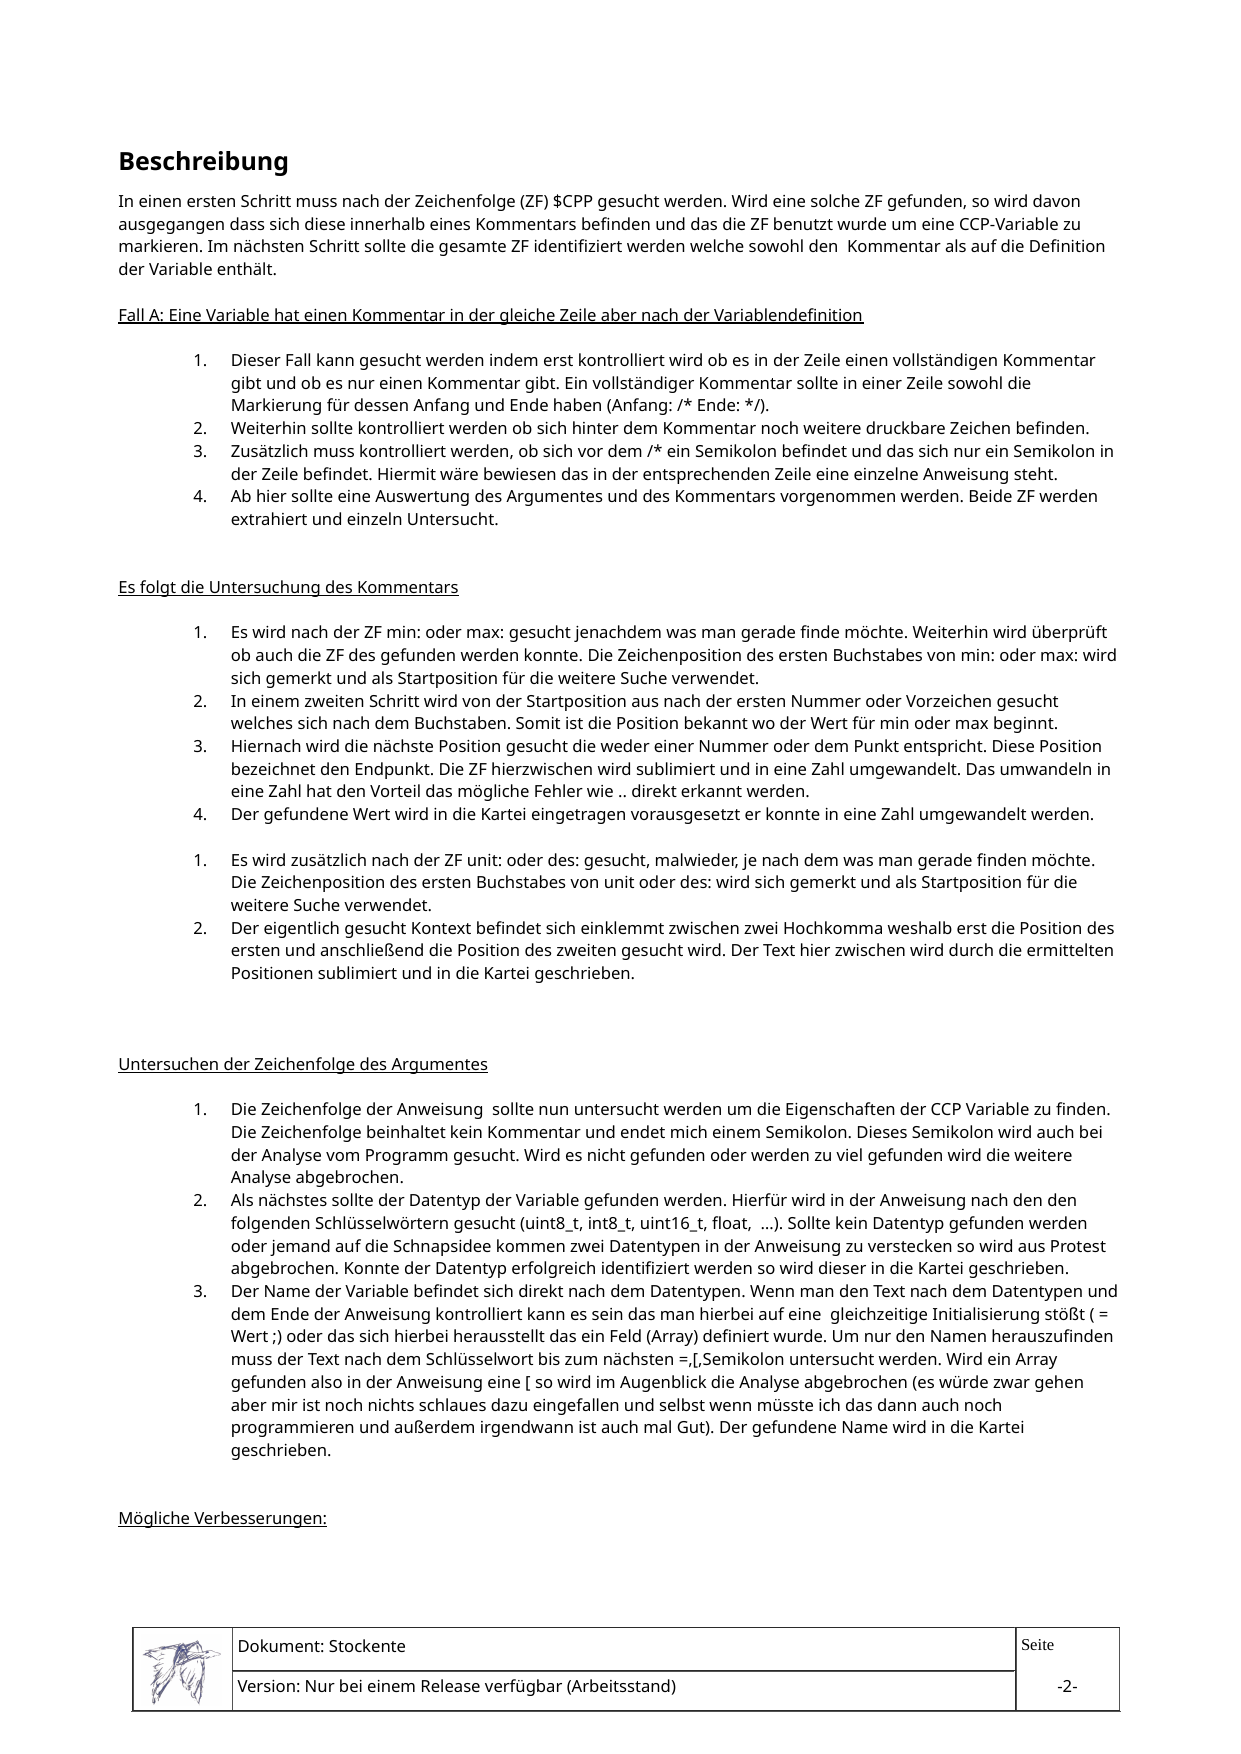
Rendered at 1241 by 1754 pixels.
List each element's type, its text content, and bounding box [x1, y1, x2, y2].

list Hiernach wird die nächste Position gesucht die weder einer Nummer oder dem Punkt entspricht. Diese Position bezeichnet den Endpunkt. Die ZF hierzwischen wird sublimiert und in eine Zahl umgewandelt. Das umwandeln in eine Zahl hat den Vorteil das mögliche Fehler wie .. direkt erkannt werden. [193, 735, 1122, 803]
list Der Name der Variable befindet sich direkt nach dem Datentypen. Wenn man den Text nach dem Datentypen und dem Ende der Anweisung kontrolliert kann es sein das man hierbei auf eine gleichzeitige Initialisierung stößt ( = Wert ;) oder das sich hierbei herausstellt das ein Feld (Array) definiert wurde. Um nur den Namen herauszufinden muss der Text nach dem Schlüsselwort bis zum nächsten =,[,Semikolon untersucht werden. Wird ein Array gefunden also in der Anweisung eine [ so wird im Augenblick die Analyse abgebrochen (es würde zwar gehen aber mir ist noch nichts schlaues dazu eingefallen und selbst wenn müsste ich das dann auch noch programmieren und außerdem irgendwann ist auch mal Gut). Der gefundene Name wird in die Kartei geschrieben. [193, 1280, 1122, 1461]
text Es folgt die Untersuchung des Kommentars [118, 576, 1122, 598]
list Weiterhin sollte kontrolliert werden ob sich hinter dem Kommentar noch weitere druckbare Zeichen befinden. [193, 417, 1122, 439]
picture [141, 1634, 223, 1706]
text Fall A: Eine Variable hat einen Kommentar in der gleiche Zeile aber nach der Variablendefinition [118, 303, 1122, 326]
text Mögliche Verbesserungen: [118, 1507, 1122, 1529]
list Dieser Fall kann gesucht werden indem erst kontrolliert wird ob es in der Zeile einen vollständigen Kommentar gibt und ob es nur einen Kommentar gibt. Ein vollständiger Kommentar sollte in einer Zeile sowohl die Markierung für dessen Anfang und Ende haben (Anfang: /* Ende: */). [193, 349, 1122, 417]
list Als nächstes sollte der Datentyp der Variable gefunden werden. Hierfür wird in der Anweisung nach den den folgenden Schlüsselwörtern gesucht (uint8_t, int8_t, uint16_t, float, …). Sollte kein Datentyp gefunden werden oder jemand auf die Schnapsidee kommen zwei Datentypen in der Anweisung zu verstecken so wird aus Protest abgebrochen. Konnte der Datentyp erfolgreich identifiziert werden so wird dieser in die Kartei geschrieben. [193, 1189, 1122, 1280]
list Die Zeichenfolge der Anweisung sollte nun untersucht werden um die Eigenschaften der CCP Variable zu finden. Die Zeichenfolge beinhaltet kein Kommentar und endet mich einem Semikolon. Dieses Semikolon wird auch bei der Analyse vom Programm gesucht. Wird es nicht gefunden oder werden zu viel gefunden wird die weitere Analyse abgebrochen. [193, 1098, 1122, 1189]
text In einen ersten Schritt muss nach der Zeichenfolge (ZF) $CPP gesucht werden. Wird eine solche ZF gefunden, so wird davon ausgegangen dass sich diese innerhalb eines Kommentars befinden und das die ZF benutzt wurde um eine CCP-Variable zu markieren. Im nächsten Schritt sollte die gesamte ZF identifiziert werden welche sowohl den Kommentar als auf die Definition der Variable enthält. [118, 190, 1122, 281]
list Zusätzlich muss kontrolliert werden, ob sich vor dem /* ein Semikolon befindet und das sich nur ein Semikolon in der Zeile befindet. Hiermit wäre bewiesen das in der entsprechenden Zeile eine einzelne Anweisung steht. [193, 439, 1122, 485]
list Ab hier sollte eine Auswertung des Argumentes und des Kommentars vorgenommen werden. Beide ZF werden extrahiert und einzeln Untersucht. [193, 485, 1122, 530]
list Es wird nach der ZF min: oder max: gesucht jenachdem was man gerade finde möchte. Weiterhin wird überprüft ob auch die ZF des gefunden werden konnte. Die Zeichenposition des ersten Buchstabes von min: oder max: wird sich gemerkt und als Startposition für die weitere Suche verwendet. [193, 621, 1122, 689]
list In einem zweiten Schritt wird von der Startposition aus nach der ersten Nummer oder Vorzeichen gesucht welches sich nach dem Buchstaben. Somit ist die Position bekannt wo der Wert für min oder max beginnt. [193, 689, 1122, 735]
list Der gefundene Wert wird in die Kartei eingetragen vorausgesetzt er konnte in eine Zahl umgewandelt werden. [193, 803, 1122, 826]
text Untersuchen der Zeichenfolge des Argumentes [118, 1053, 1122, 1075]
list Es wird zusätzlich nach der ZF unit: oder des: gesucht, malwieder, je nach dem was man gerade finden möchte. Die Zeichenposition des ersten Buchstabes von unit oder des: wird sich gemerkt und als Startposition für die weitere Suche verwendet. [193, 848, 1122, 916]
subtitle Beschreibung [118, 143, 1122, 177]
list Der eigentlich gesucht Kontext befindet sich einklemmt zwischen zwei Hochkomma weshalb erst die Position des ersten und anschließend die Position des zweiten gesucht wird. Der Text hier zwischen wird durch die ermittelten Positionen sublimiert und in die Kartei geschrieben. [193, 916, 1122, 984]
